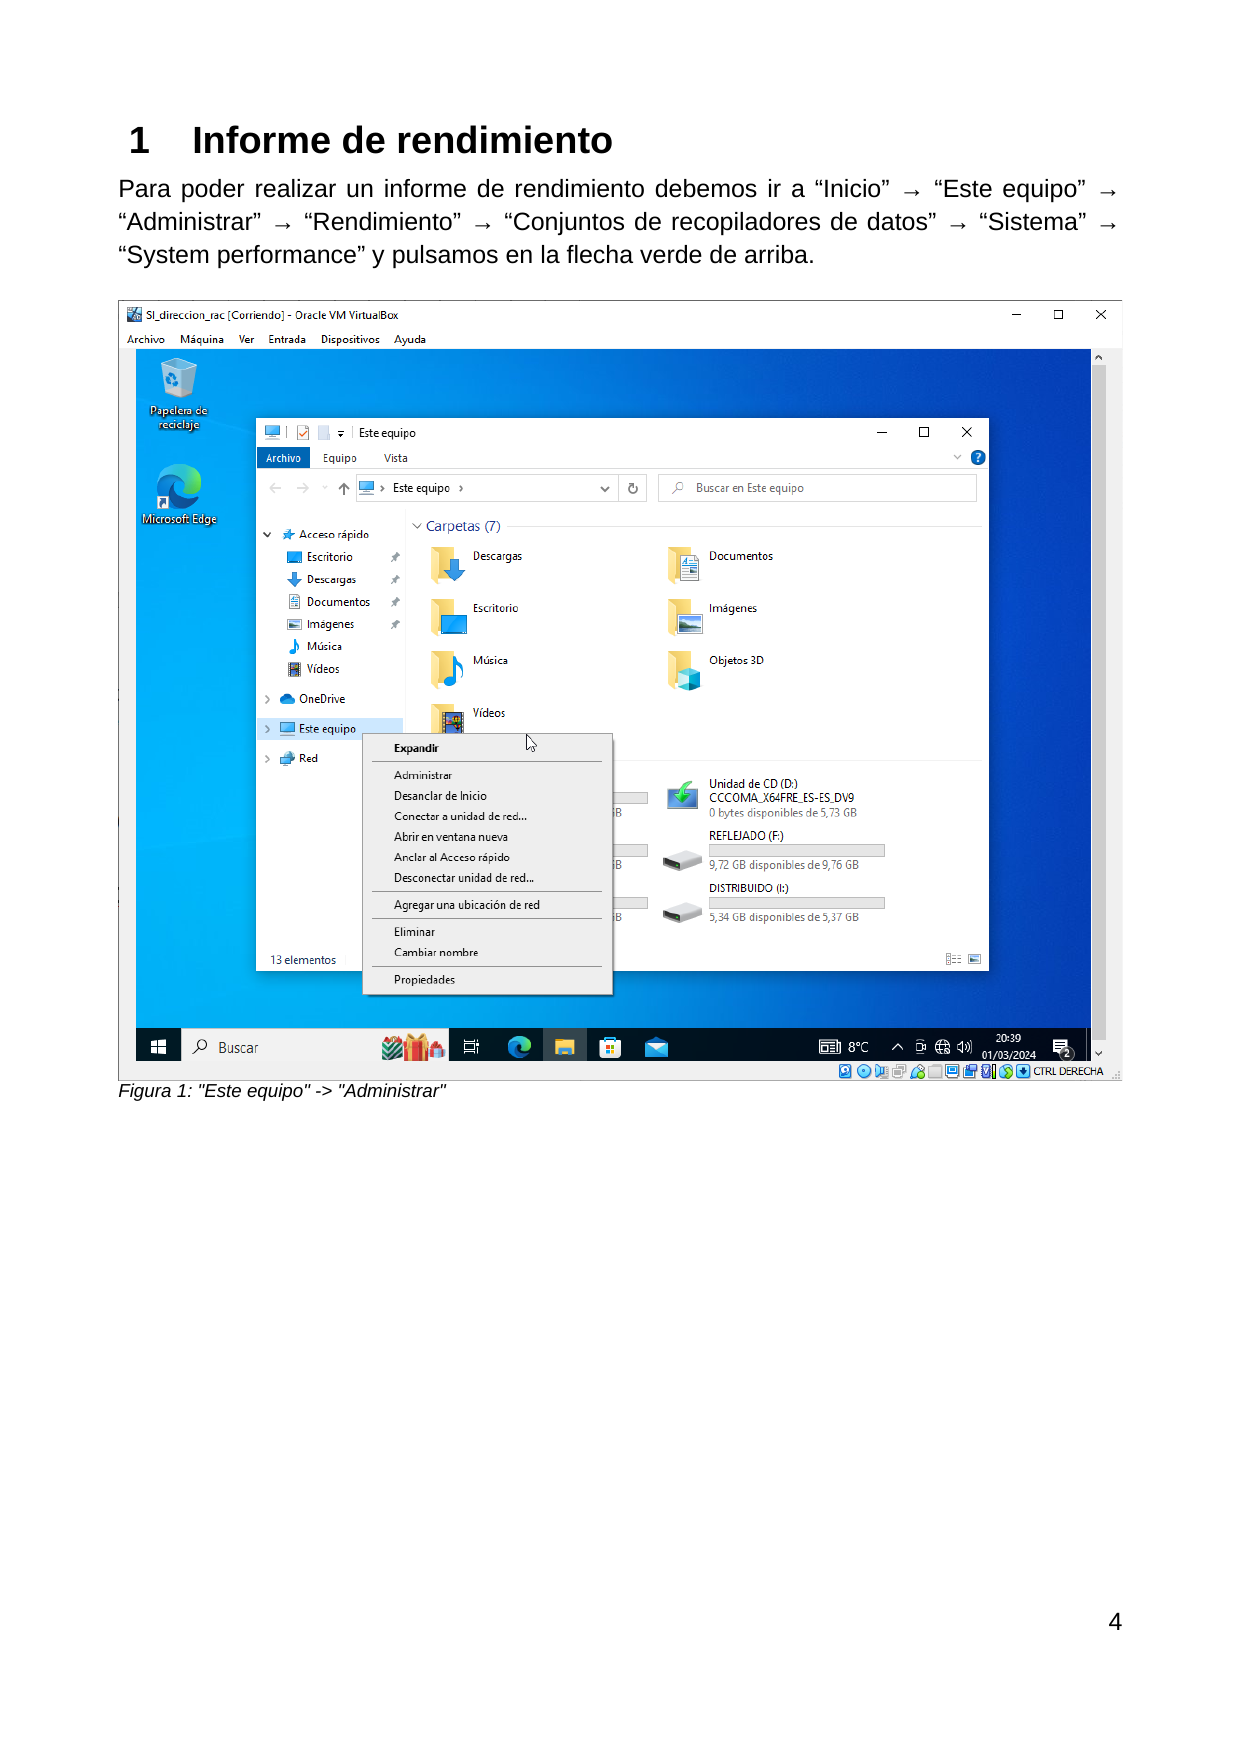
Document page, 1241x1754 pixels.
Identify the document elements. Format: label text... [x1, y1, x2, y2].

text Figura 1: "Este equipo" -> "Administrar" [118, 1081, 1122, 1102]
picture [118, 300, 1123, 1081]
text Para poder realizar un informe de rendimiento debemos ir a “Inicio” → “Este equipo” → “Administrar” → “Rendimiento” → “Conjuntos de recopiladores de datos” → “Sistema” → “System performance” y pulsamos en la flecha verde de arriba. [118, 174, 1122, 269]
subtitle Informe de rendimiento [118, 118, 1122, 162]
